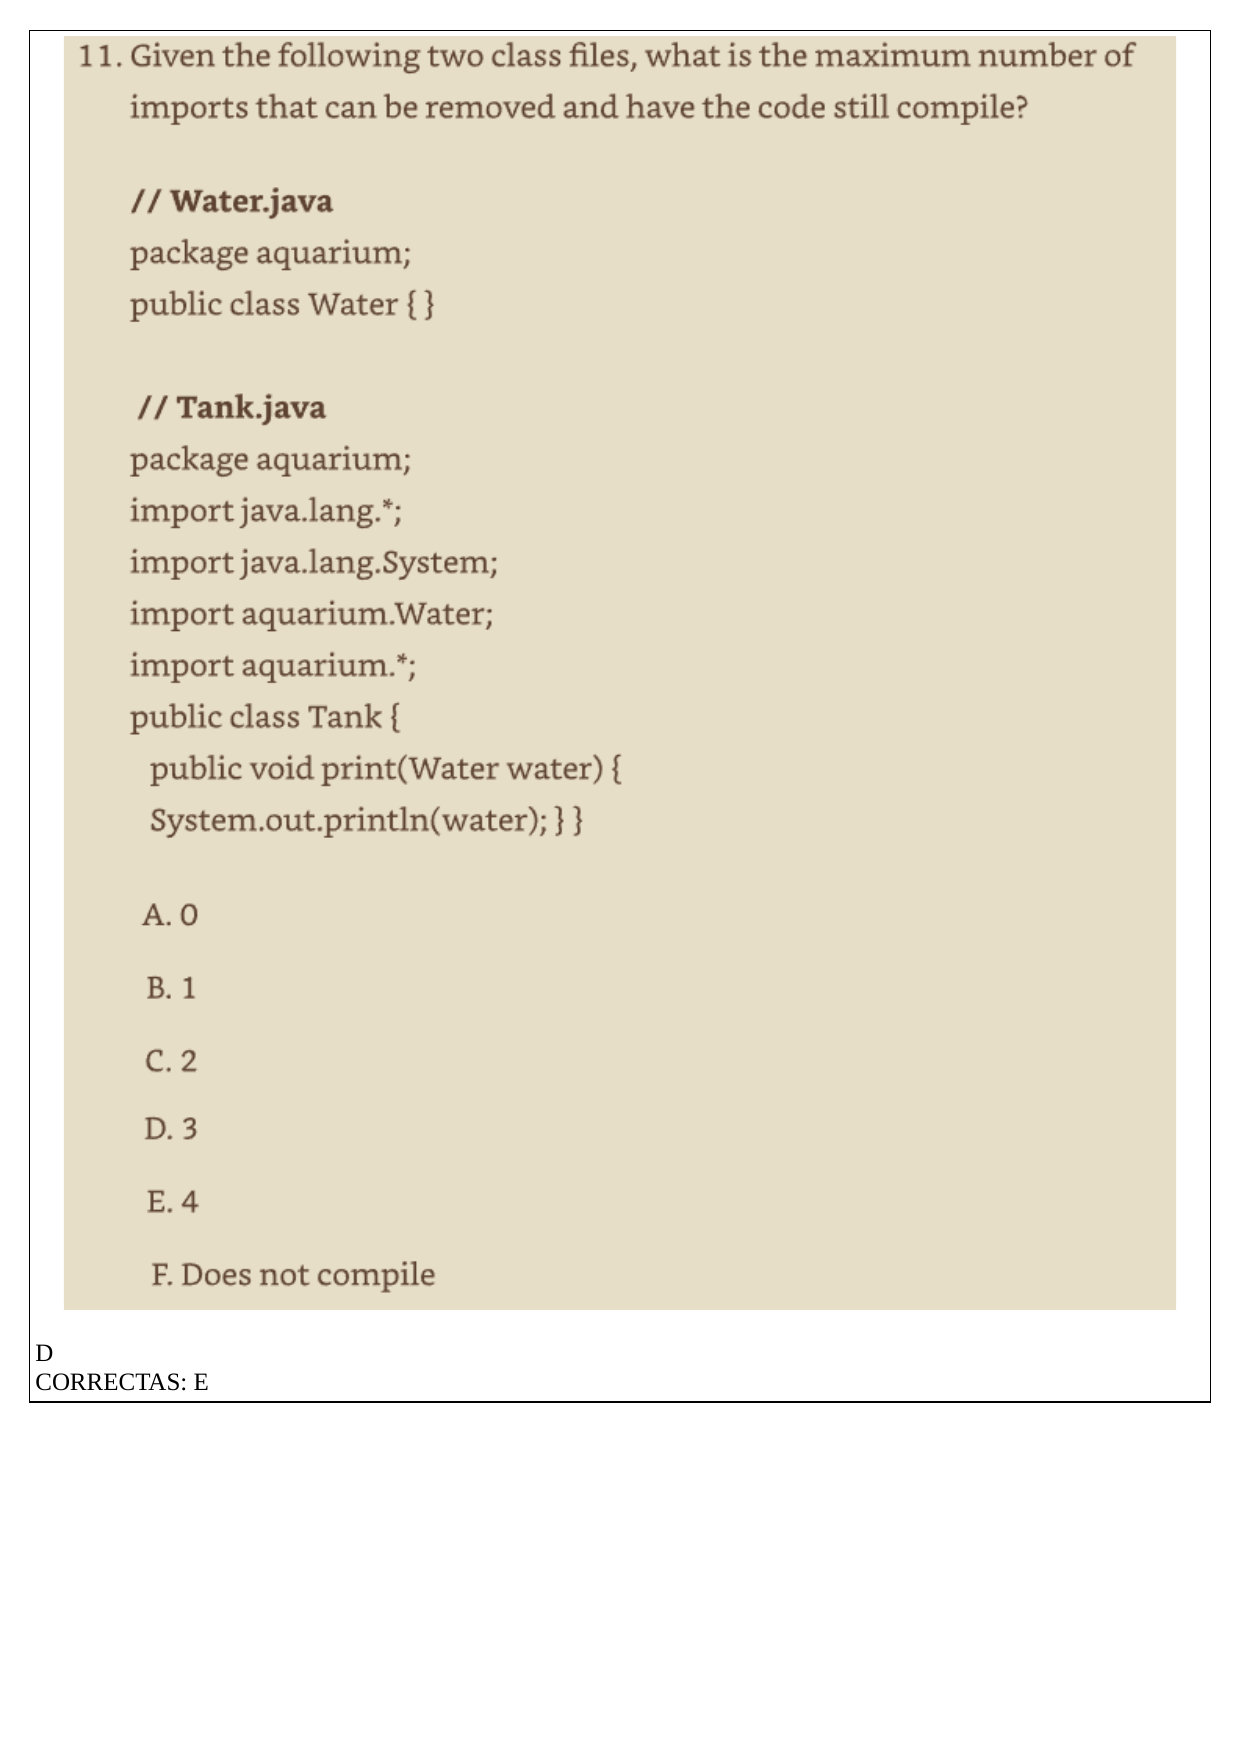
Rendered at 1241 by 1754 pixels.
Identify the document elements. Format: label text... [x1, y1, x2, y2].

table_cell D CORRECTAS: E [30, 31, 1210, 1401]
picture [63, 36, 1177, 1310]
